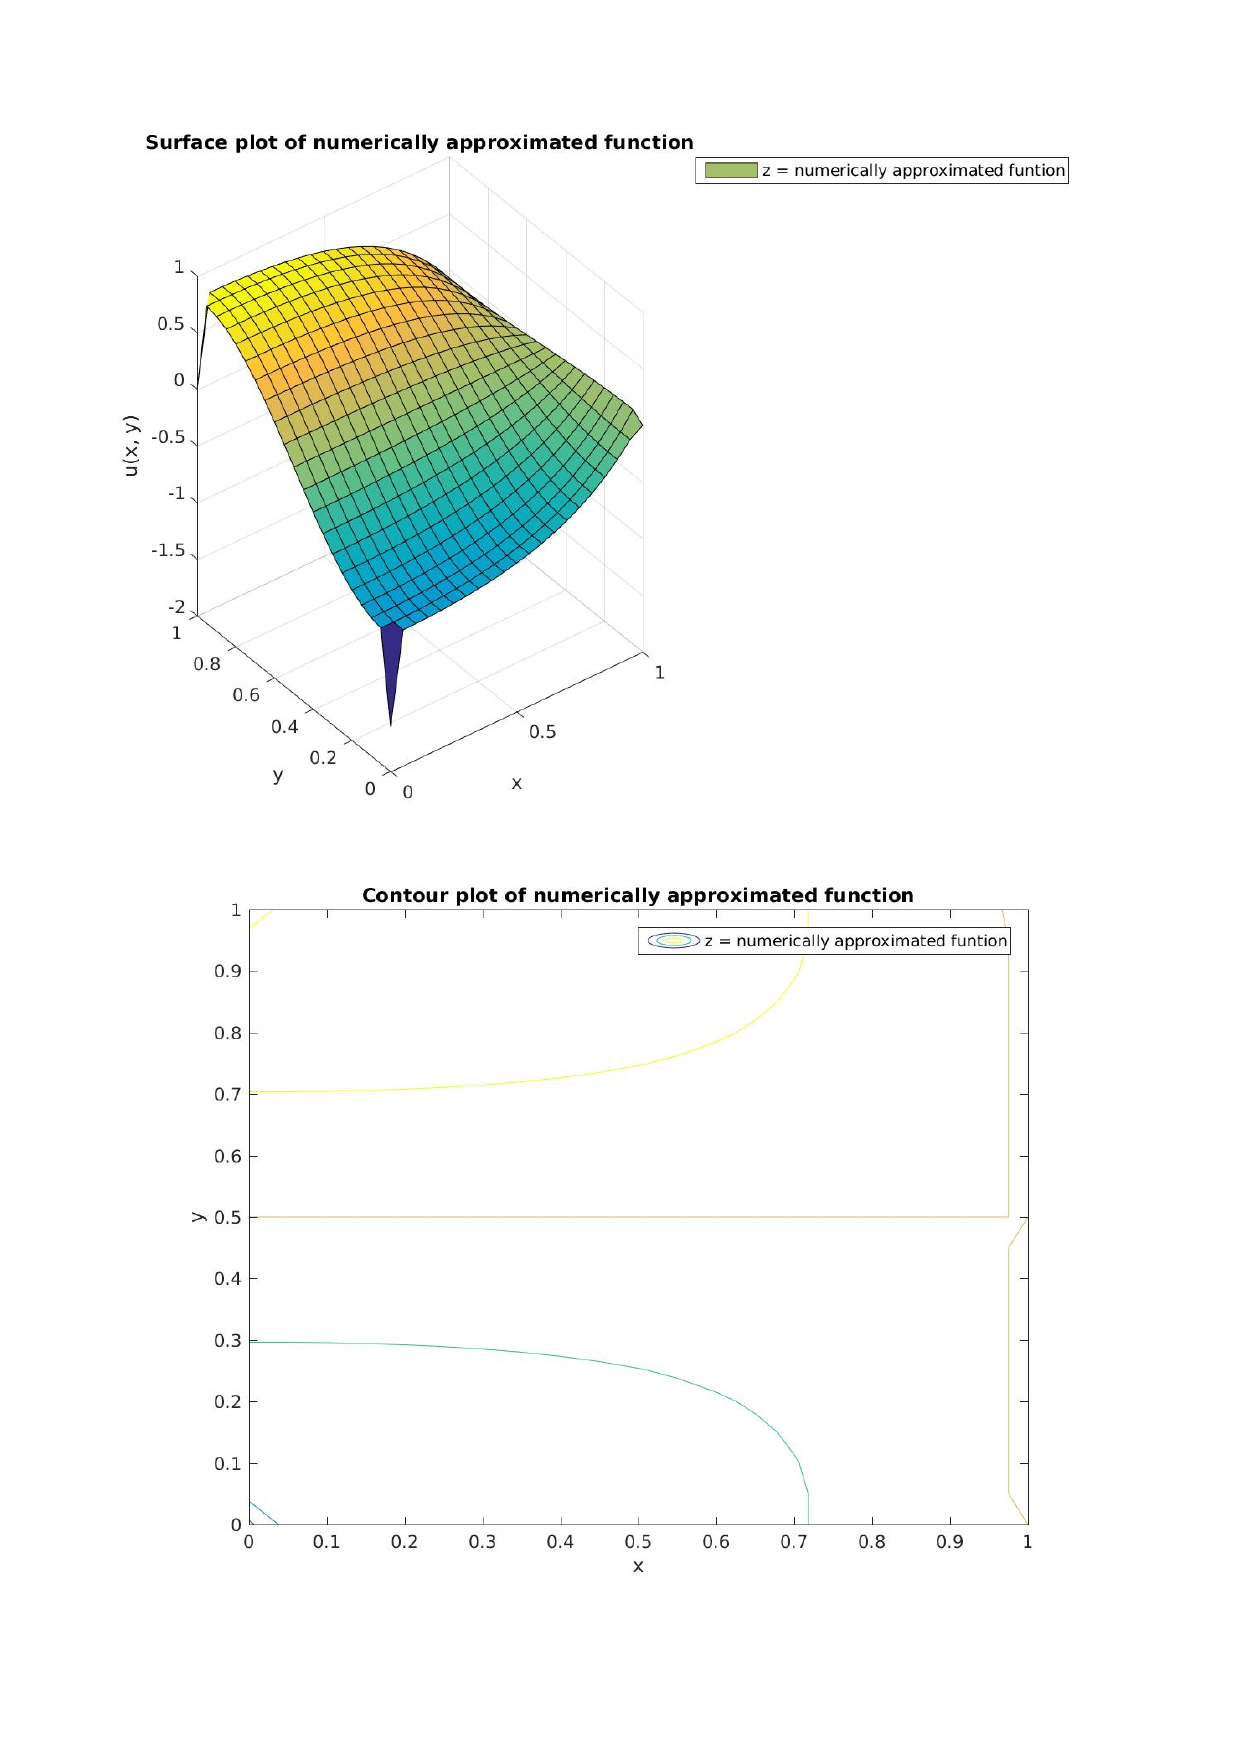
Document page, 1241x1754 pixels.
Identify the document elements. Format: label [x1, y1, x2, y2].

picture [118, 100, 1123, 1607]
